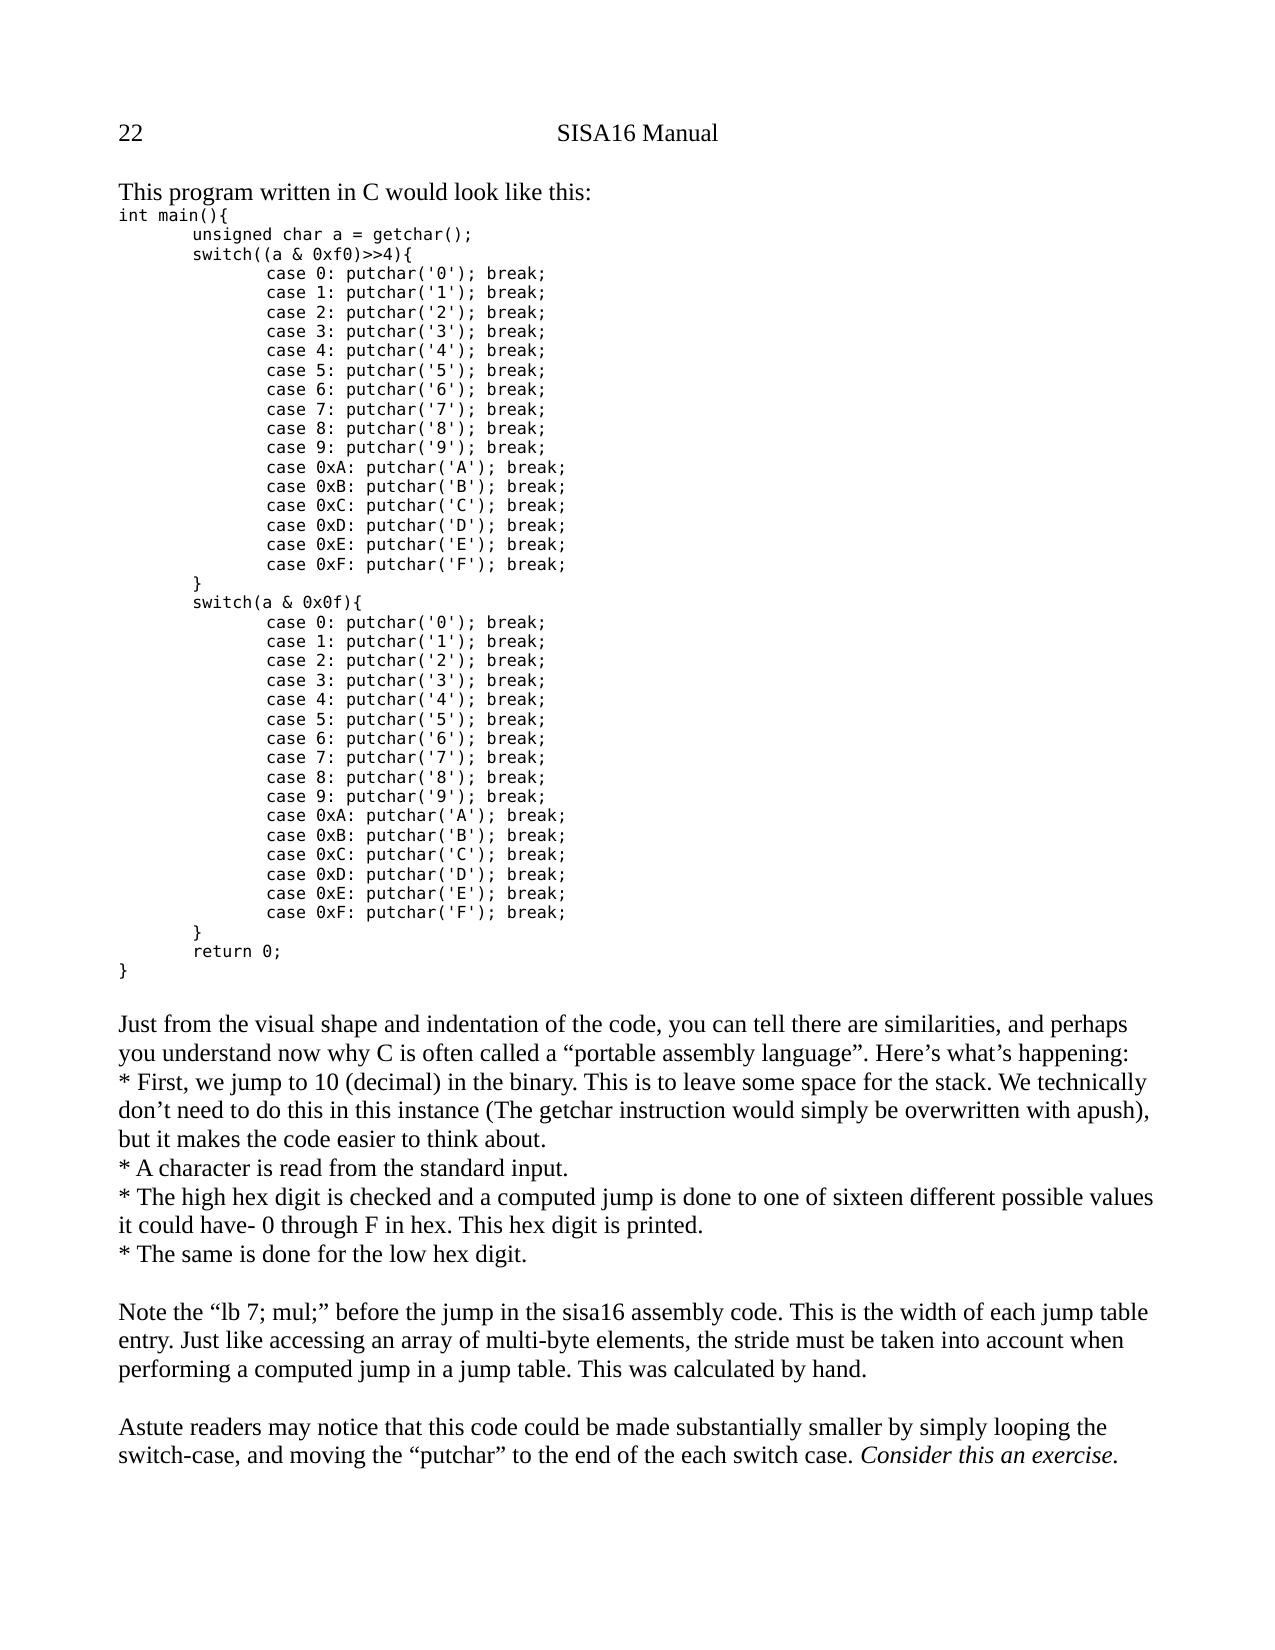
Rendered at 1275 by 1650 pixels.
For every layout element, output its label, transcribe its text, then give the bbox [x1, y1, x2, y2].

text } [118, 922, 1157, 942]
text } [118, 961, 1157, 981]
text case 0xD: putchar('D'); break; [118, 516, 1157, 535]
text case 5: putchar('5'); break; [118, 361, 1157, 380]
text case 5: putchar('5'); break; [118, 709, 1157, 729]
text switch((a & 0xf0)>>4){ [118, 244, 1157, 264]
text * The same is done for the low hex digit. [118, 1239, 1157, 1268]
text Note the “lb 7; mul;” before the jump in the sisa16 assembly code. This is the width of each jump table entry. Just like accessing an array of multi-byte elements, the stride must be taken into account when performing a computed jump in a jump table. This was calculated by hand. Astute readers may notice that this code could be made substantially smaller by simply looping the switch-case, and moving the “putchar” to the end of the each switch case. Consider this an exercise. [118, 1297, 1157, 1469]
text Just from the visual shape and indentation of the code, you can tell there are similarities, and perhaps you understand now why C is often called a “portable assembly language”. Here’s what’s happening: * First, we jump to 10 (decimal) in the binary. This is to leave some space for the stack. We technically don’t need to do this in this instance (The getchar instruction would simply be overwritten with apush), but it makes the code easier to think about. [118, 1009, 1157, 1153]
text case 0xB: putchar('B'); break; [118, 826, 1157, 845]
text case 0xA: putchar('A'); break; [118, 457, 1157, 477]
text case 0xE: putchar('E'); break; [118, 884, 1157, 903]
text case 2: putchar('2'); break; [118, 651, 1157, 671]
text This program written in C would look like this: [118, 177, 1157, 206]
text unsigned char a = getchar(); [118, 225, 1157, 244]
text case 4: putchar('4'); break; [118, 341, 1157, 361]
text case 0xE: putchar('E'); break; [118, 535, 1157, 554]
text case 0xD: putchar('D'); break; [118, 864, 1157, 884]
text case 0xA: putchar('A'); break; [118, 806, 1157, 826]
text case 9: putchar('9'); break; [118, 438, 1157, 457]
text case 6: putchar('6'); break; [118, 729, 1157, 748]
text case 0xB: putchar('B'); break; [118, 477, 1157, 496]
text case 0xF: putchar('F'); break; [118, 903, 1157, 922]
text case 8: putchar('8'); break; [118, 767, 1157, 787]
text case 3: putchar('3'); break; [118, 322, 1157, 341]
text case 9: putchar('9'); break; [118, 787, 1157, 806]
text return 0; [118, 942, 1157, 961]
text case 7: putchar('7'); break; [118, 399, 1157, 419]
text case 0xF: putchar('F'); break; [118, 554, 1157, 574]
text case 2: putchar('2'); break; [118, 302, 1157, 322]
text case 1: putchar('1'); break; [118, 632, 1157, 651]
text } [118, 574, 1157, 593]
text case 8: putchar('8'); break; [118, 419, 1157, 438]
text case 1: putchar('1'); break; [118, 283, 1157, 302]
text case 0: putchar('0'); break; [118, 264, 1157, 283]
text case 0: putchar('0'); break; [118, 612, 1157, 632]
text case 0xC: putchar('C'); break; [118, 496, 1157, 516]
text switch(a & 0x0f){ [118, 593, 1157, 612]
text case 4: putchar('4'); break; [118, 690, 1157, 709]
text * A character is read from the standard input. * The high hex digit is checked and a computed jump is done to one of sixteen different possible values it could have- 0 through F in hex. This hex digit is printed. [118, 1153, 1157, 1239]
text case 6: putchar('6'); break; [118, 380, 1157, 399]
text case 0xC: putchar('C'); break; [118, 845, 1157, 864]
text case 3: putchar('3'); break; [118, 671, 1157, 690]
text int main(){ [118, 206, 1157, 225]
text case 7: putchar('7'); break; [118, 748, 1157, 767]
